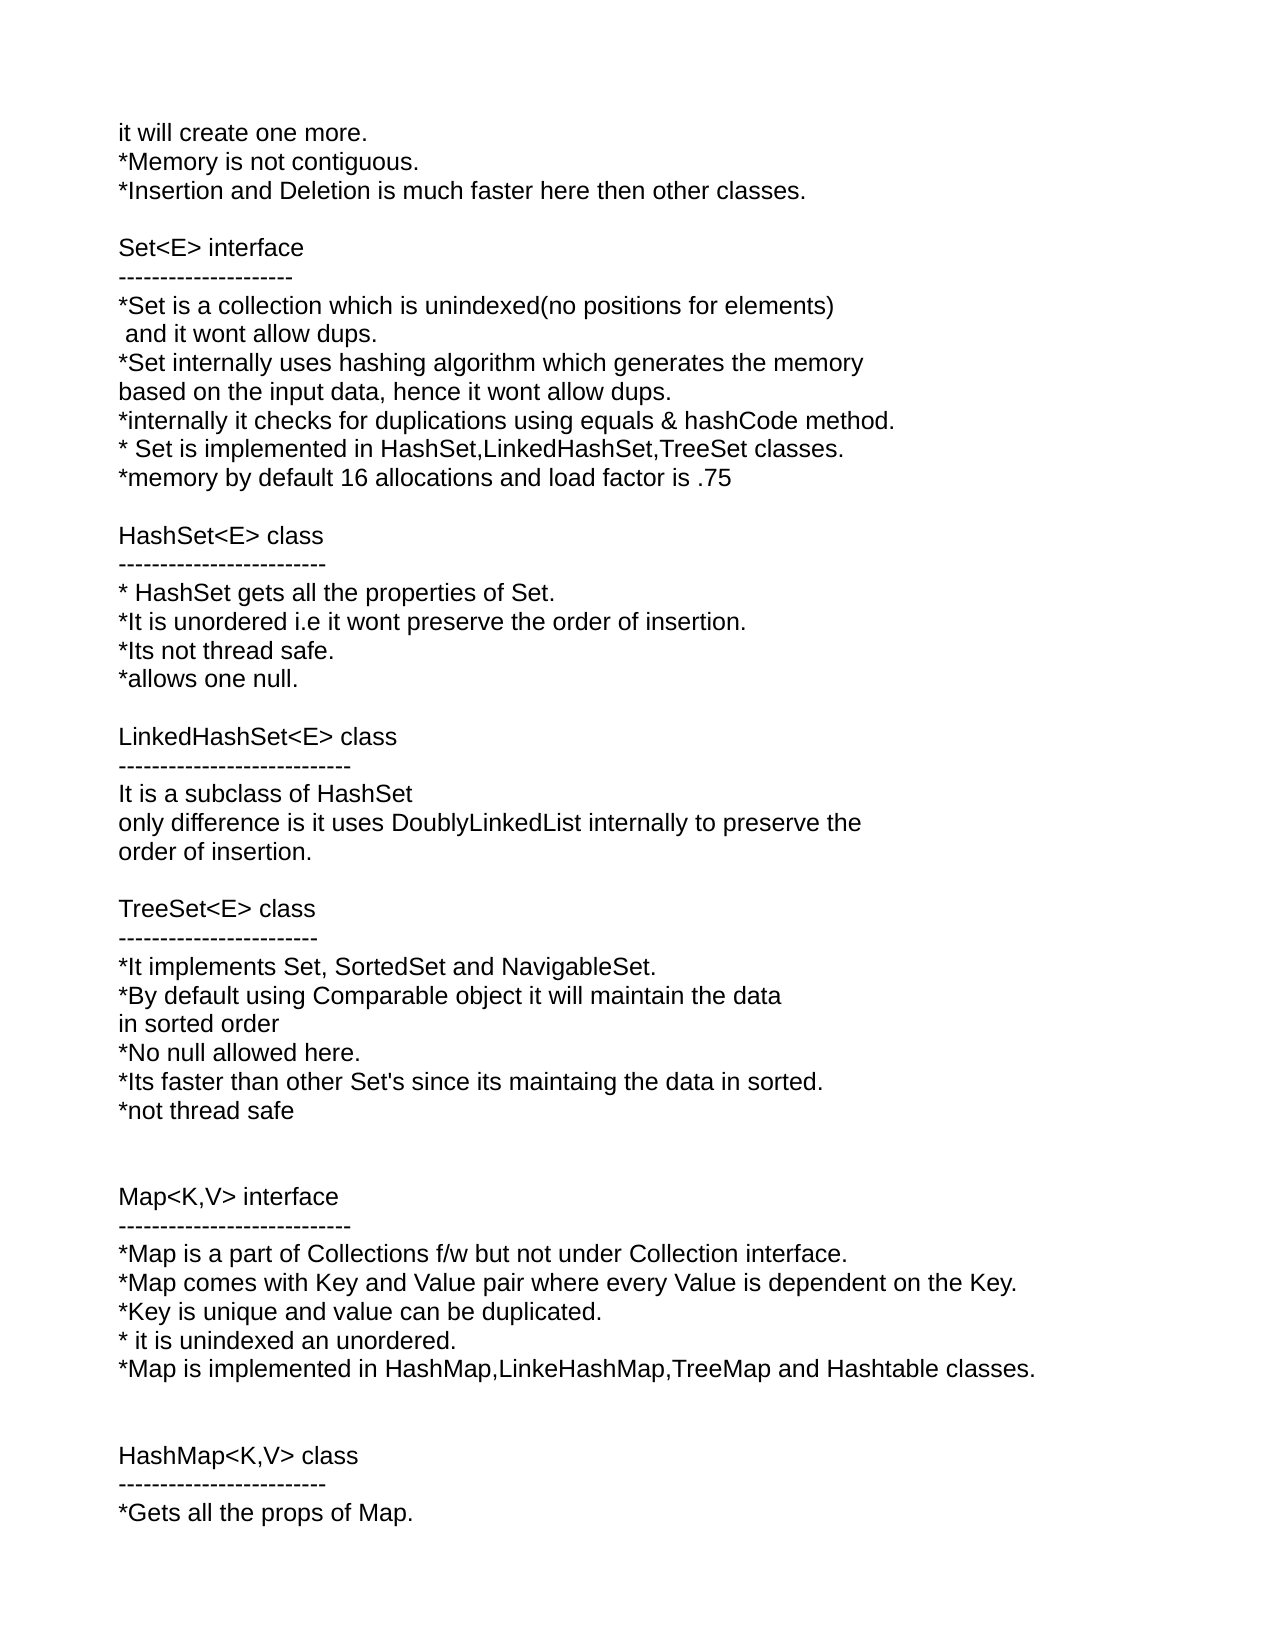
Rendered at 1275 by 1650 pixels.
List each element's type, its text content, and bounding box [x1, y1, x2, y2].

text HashMap<K,V> class [118, 1441, 1157, 1469]
text *Set internally uses hashing algorithm which generates the memory [118, 348, 1157, 377]
text it will create one more. [118, 118, 1157, 147]
text ---------------------------- [118, 751, 1157, 779]
text ------------------------- [118, 549, 1157, 578]
text *By default using Comparable object it will maintain the data [118, 981, 1157, 1009]
text only difference is it uses DoublyLinkedList internally to preserve the [118, 808, 1157, 837]
text *No null allowed here. [118, 1038, 1157, 1067]
text *not thread safe [118, 1096, 1157, 1124]
text and it wont allow dups. [118, 319, 1157, 348]
text ------------------------ [118, 923, 1157, 952]
text It is a subclass of HashSet [118, 779, 1157, 808]
text *It implements Set, SortedSet and NavigableSet. [118, 952, 1157, 981]
text *memory by default 16 allocations and load factor is .75 [118, 463, 1157, 492]
text LinkedHashSet<E> class [118, 722, 1157, 751]
text in sorted order [118, 1009, 1157, 1038]
text * Set is implemented in HashSet,LinkedHashSet,TreeSet classes. [118, 434, 1157, 463]
text *Its faster than other Set's since its maintaing the data in sorted. [118, 1067, 1157, 1096]
text *internally it checks for duplications using equals & hashCode method. [118, 406, 1157, 434]
text TreeSet<E> class [118, 894, 1157, 923]
text ------------------------- [118, 1469, 1157, 1498]
text * HashSet gets all the properties of Set. [118, 578, 1157, 607]
text *Map comes with Key and Value pair where every Value is dependent on the Key. [118, 1268, 1157, 1297]
text *Map is a part of Collections f/w but not under Collection interface. [118, 1239, 1157, 1268]
text Map<K,V> interface [118, 1182, 1157, 1211]
text *Its not thread safe. [118, 636, 1157, 664]
text Set<E> interface [118, 233, 1157, 262]
text * it is unindexed an unordered. [118, 1326, 1157, 1354]
text *Key is unique and value can be duplicated. [118, 1297, 1157, 1326]
text *Insertion and Deletion is much faster here then other classes. [118, 176, 1157, 204]
text order of insertion. [118, 837, 1157, 866]
text *Map is implemented in HashMap,LinkeHashMap,TreeMap and Hashtable classes. [118, 1354, 1157, 1383]
text *Gets all the props of Map. [118, 1498, 1157, 1527]
text --------------------- [118, 262, 1157, 291]
text ---------------------------- [118, 1211, 1157, 1239]
text *allows one null. [118, 664, 1157, 693]
text *Memory is not contiguous. [118, 147, 1157, 176]
text *It is unordered i.e it wont preserve the order of insertion. [118, 607, 1157, 636]
text *Set is a collection which is unindexed(no positions for elements) [118, 291, 1157, 319]
text HashSet<E> class [118, 521, 1157, 549]
text based on the input data, hence it wont allow dups. [118, 377, 1157, 406]
